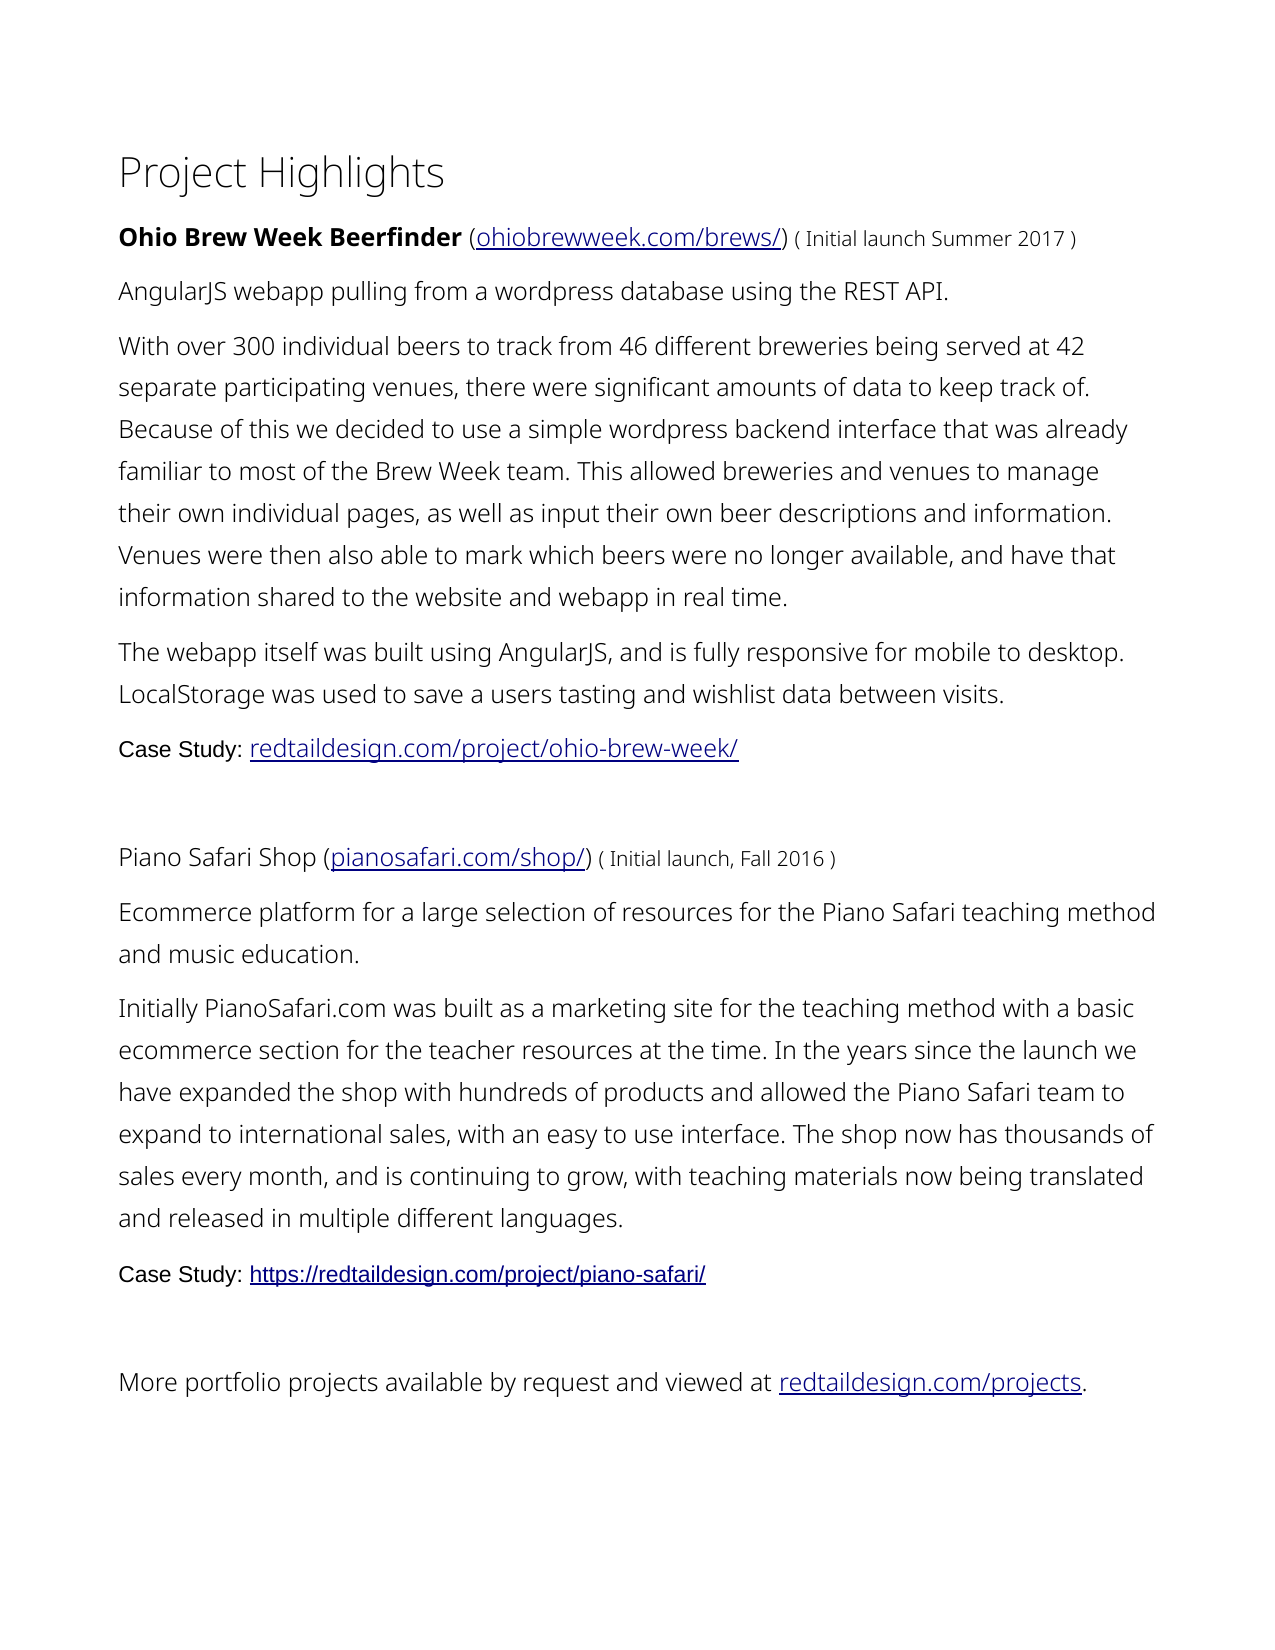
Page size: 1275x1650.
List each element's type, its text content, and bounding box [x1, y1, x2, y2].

text More portfolio projects available by request and viewed at redtaildesign.com/projects. [118, 1357, 1157, 1399]
text The webapp itself was built using AngularJS, and is fully responsive for mobile to desktop. LocalStorage was used to save a users tasting and wishlist data between visits. [118, 628, 1157, 712]
text AngularJS webapp pulling from a wordpress database using the REST API. [118, 267, 1157, 309]
text With over 300 individual beers to track from 46 different breweries being served at 42 separate participating venues, there were significant amounts of data to keep track of. Because of this we decided to use a simple wordpress backend interface that was already familiar to most of the Brew Week team. This allowed breweries and venues to manage their own individual pages, as well as input their own beer descriptions and information. Venues were then also able to mark which beers were no longer available, and have that information shared to the website and webapp in real time. [118, 321, 1157, 615]
text Initially PianoSafari.com was built as a marketing site for the teaching method with a basic ecommerce section for the teacher resources at the time. In the years since the launch we have expanded the shop with hundreds of products and allowed the Piano Safari team to expand to international sales, with an easy to use interface. The shop now has thousands of sales every month, and is continuing to grow, with teaching materials now being translated and released in multiple different languages. [118, 984, 1157, 1236]
text Case Study: redtaildesign.com/project/ohio-brew-week/ [118, 724, 1157, 766]
text Case Study: https://redtaildesign.com/project/piano-safari/ [118, 1248, 1157, 1290]
text Ecommerce platform for a large selection of resources for the Piano Safari teaching method and music education. [118, 888, 1157, 972]
subtitle Project Highlights [118, 143, 1157, 200]
text Ohio Brew Week Beerfinder (ohiobrewweek.com/brews/) ( Initial launch Summer 2017 ) [118, 212, 1157, 254]
text Piano Safari Shop (pianosafari.com/shop/) ( Initial launch, Fall 2016 ) [118, 833, 1157, 875]
